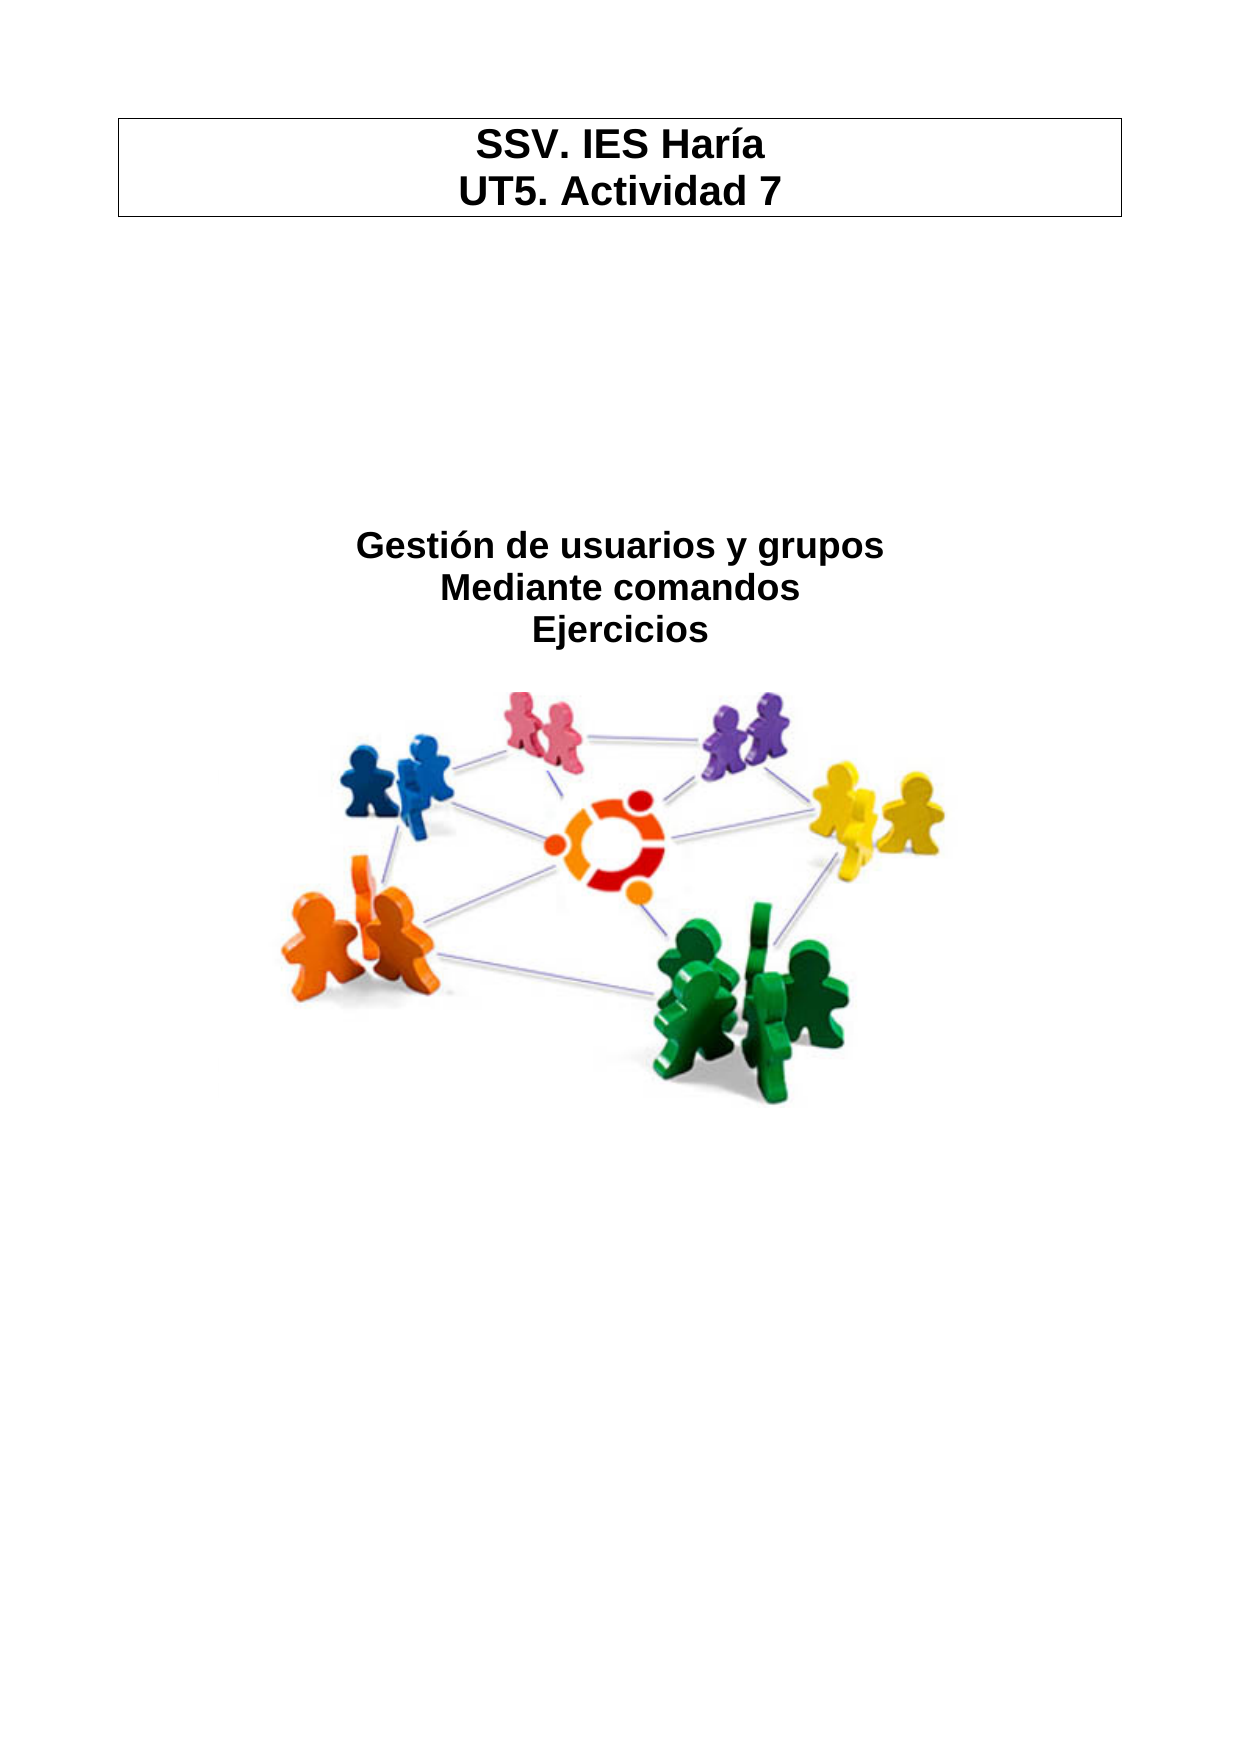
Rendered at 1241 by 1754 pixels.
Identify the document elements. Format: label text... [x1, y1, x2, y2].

picture [217, 692, 1023, 1108]
subtitle Mediante comandos [118, 566, 1122, 608]
subtitle Ejercicios [118, 608, 1122, 650]
subtitle Gestión de usuarios y grupos [118, 524, 1122, 566]
text UT5. Actividad 7 [119, 165, 1121, 216]
text SSV. IES Haría [119, 119, 1121, 165]
